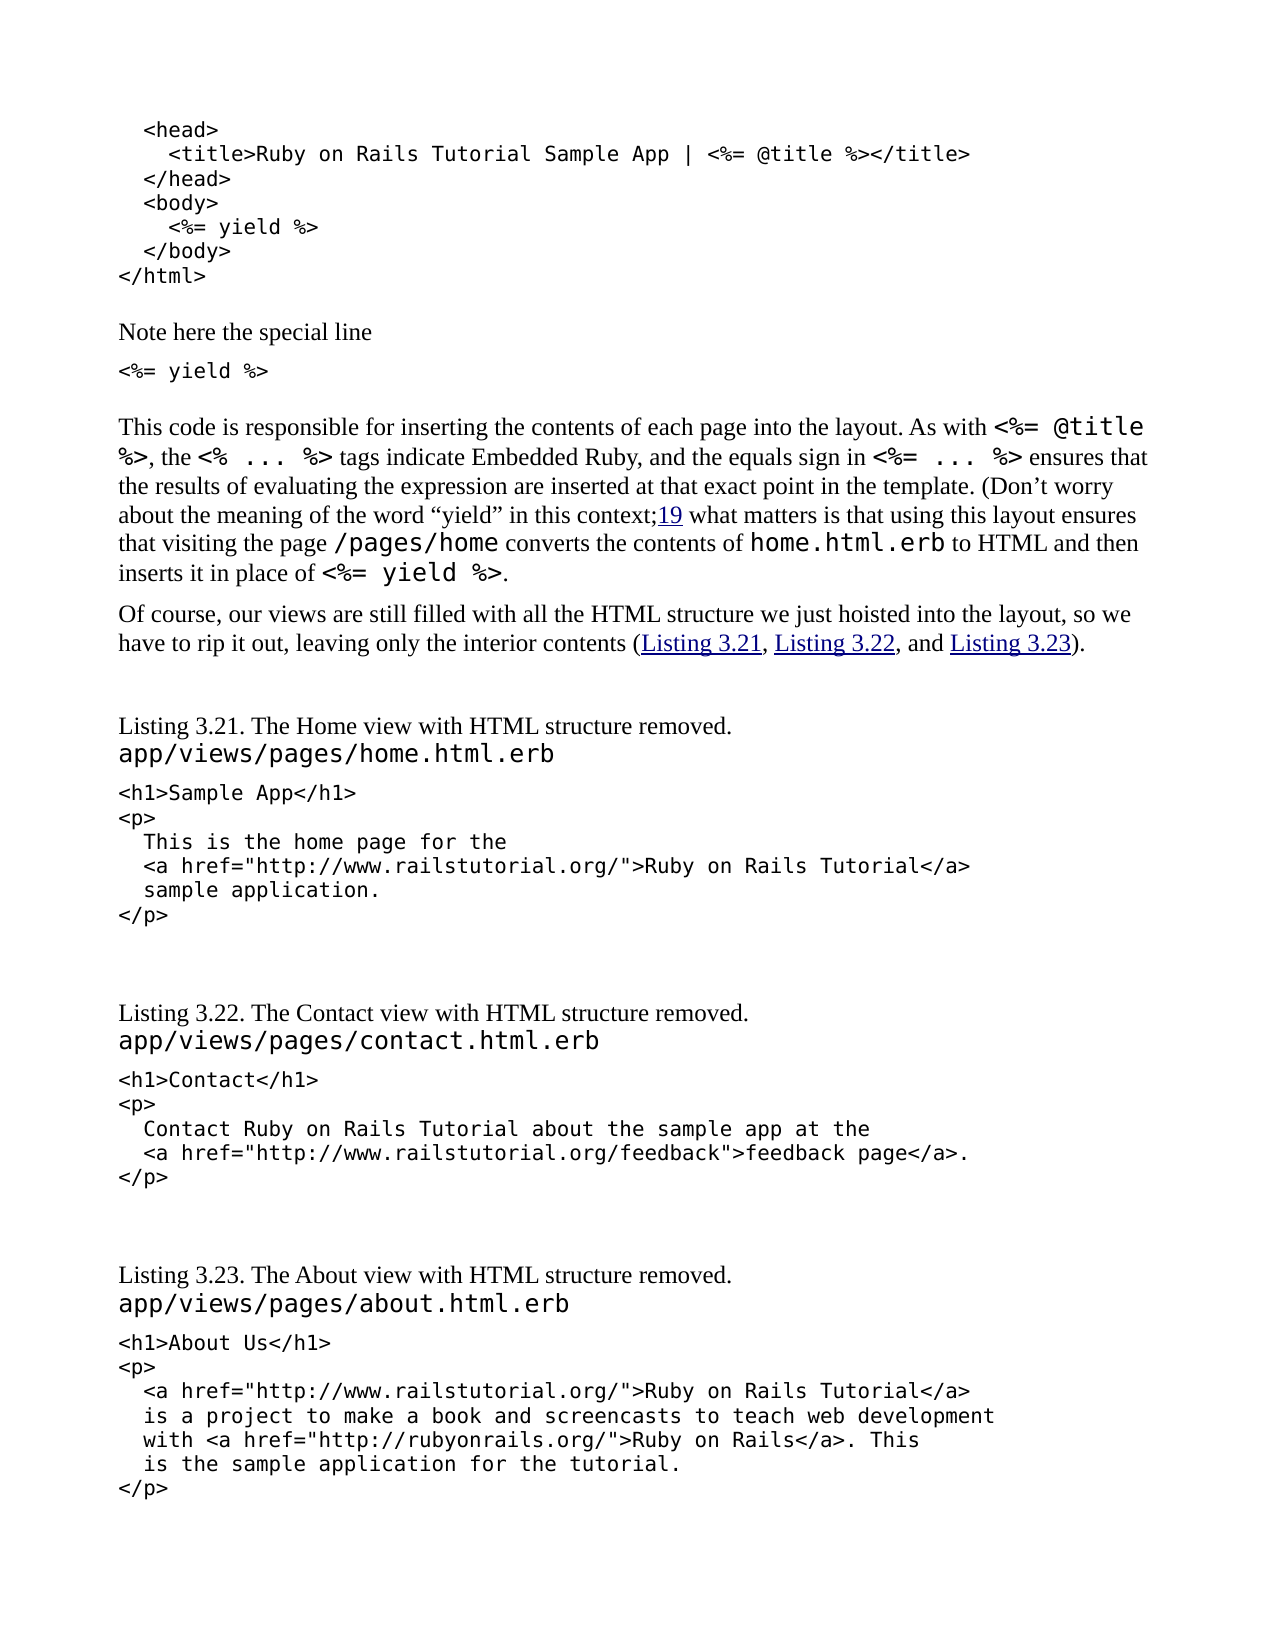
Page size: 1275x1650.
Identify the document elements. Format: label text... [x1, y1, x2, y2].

text <p> [118, 1355, 1157, 1379]
text with <a href="http://rubyonrails.org/">Ruby on Rails</a>. This [118, 1428, 1157, 1452]
text <a href="http://www.railstutorial.org/feedback">feedback page</a>. [118, 1141, 1157, 1165]
text <%= yield %> [118, 359, 1157, 383]
text This code is responsible for inserting the contents of each page into the layout. As with <%= @title %>, the <% ... %> tags indicate Embedded Ruby, and the equals sign in <%= ... %> ensures that the results of evaluating the expression are inserted at that exact point in the template. (Don’t worry about the meaning of the word “yield” in this context;19 what matters is that using this layout ensures that visiting the page /pages/home converts the contents of home.html.erb to HTML and then inserts it in place of <%= yield %>. [118, 412, 1157, 587]
text <%= yield %> [118, 215, 1157, 239]
text sample application. [118, 878, 1157, 903]
text <h1>About Us</h1> [118, 1331, 1157, 1355]
text </body> [118, 239, 1157, 264]
text <a href="http://www.railstutorial.org/">Ruby on Rails Tutorial</a> [118, 1379, 1157, 1404]
text <title>Ruby on Rails Tutorial Sample App | <%= @title %></title> [118, 142, 1157, 167]
text </head> [118, 167, 1157, 191]
text is the sample application for the tutorial. [118, 1452, 1157, 1476]
text </p> [118, 1165, 1157, 1189]
text Listing 3.21. The Home view with HTML structure removed. app/views/pages/home.html.erb [118, 711, 1157, 769]
text Of course, our views are still filled with all the HTML structure we just hoisted into the layout, so we have to rip it out, leaving only the interior contents (Listing 3.21, Listing 3.22, and Listing 3.23). [118, 599, 1157, 657]
text Listing 3.23. The About view with HTML structure removed. app/views/pages/about.html.erb [118, 1260, 1157, 1318]
text <head> [118, 118, 1157, 142]
text Note here the special line [118, 317, 1157, 346]
text <p> [118, 806, 1157, 830]
text </p> [118, 1476, 1157, 1501]
text <h1>Contact</h1> [118, 1068, 1157, 1092]
text Contact Ruby on Rails Tutorial about the sample app at the [118, 1117, 1157, 1141]
text is a project to make a book and screencasts to teach web development [118, 1404, 1157, 1428]
text <h1>Sample App</h1> [118, 781, 1157, 806]
text </html> [118, 264, 1157, 288]
text <body> [118, 191, 1157, 215]
text <a href="http://www.railstutorial.org/">Ruby on Rails Tutorial</a> [118, 854, 1157, 878]
text This is the home page for the [118, 830, 1157, 854]
text Listing 3.22. The Contact view with HTML structure removed. app/views/pages/contact.html.erb [118, 998, 1157, 1056]
text <p> [118, 1092, 1157, 1117]
text </p> [118, 903, 1157, 927]
